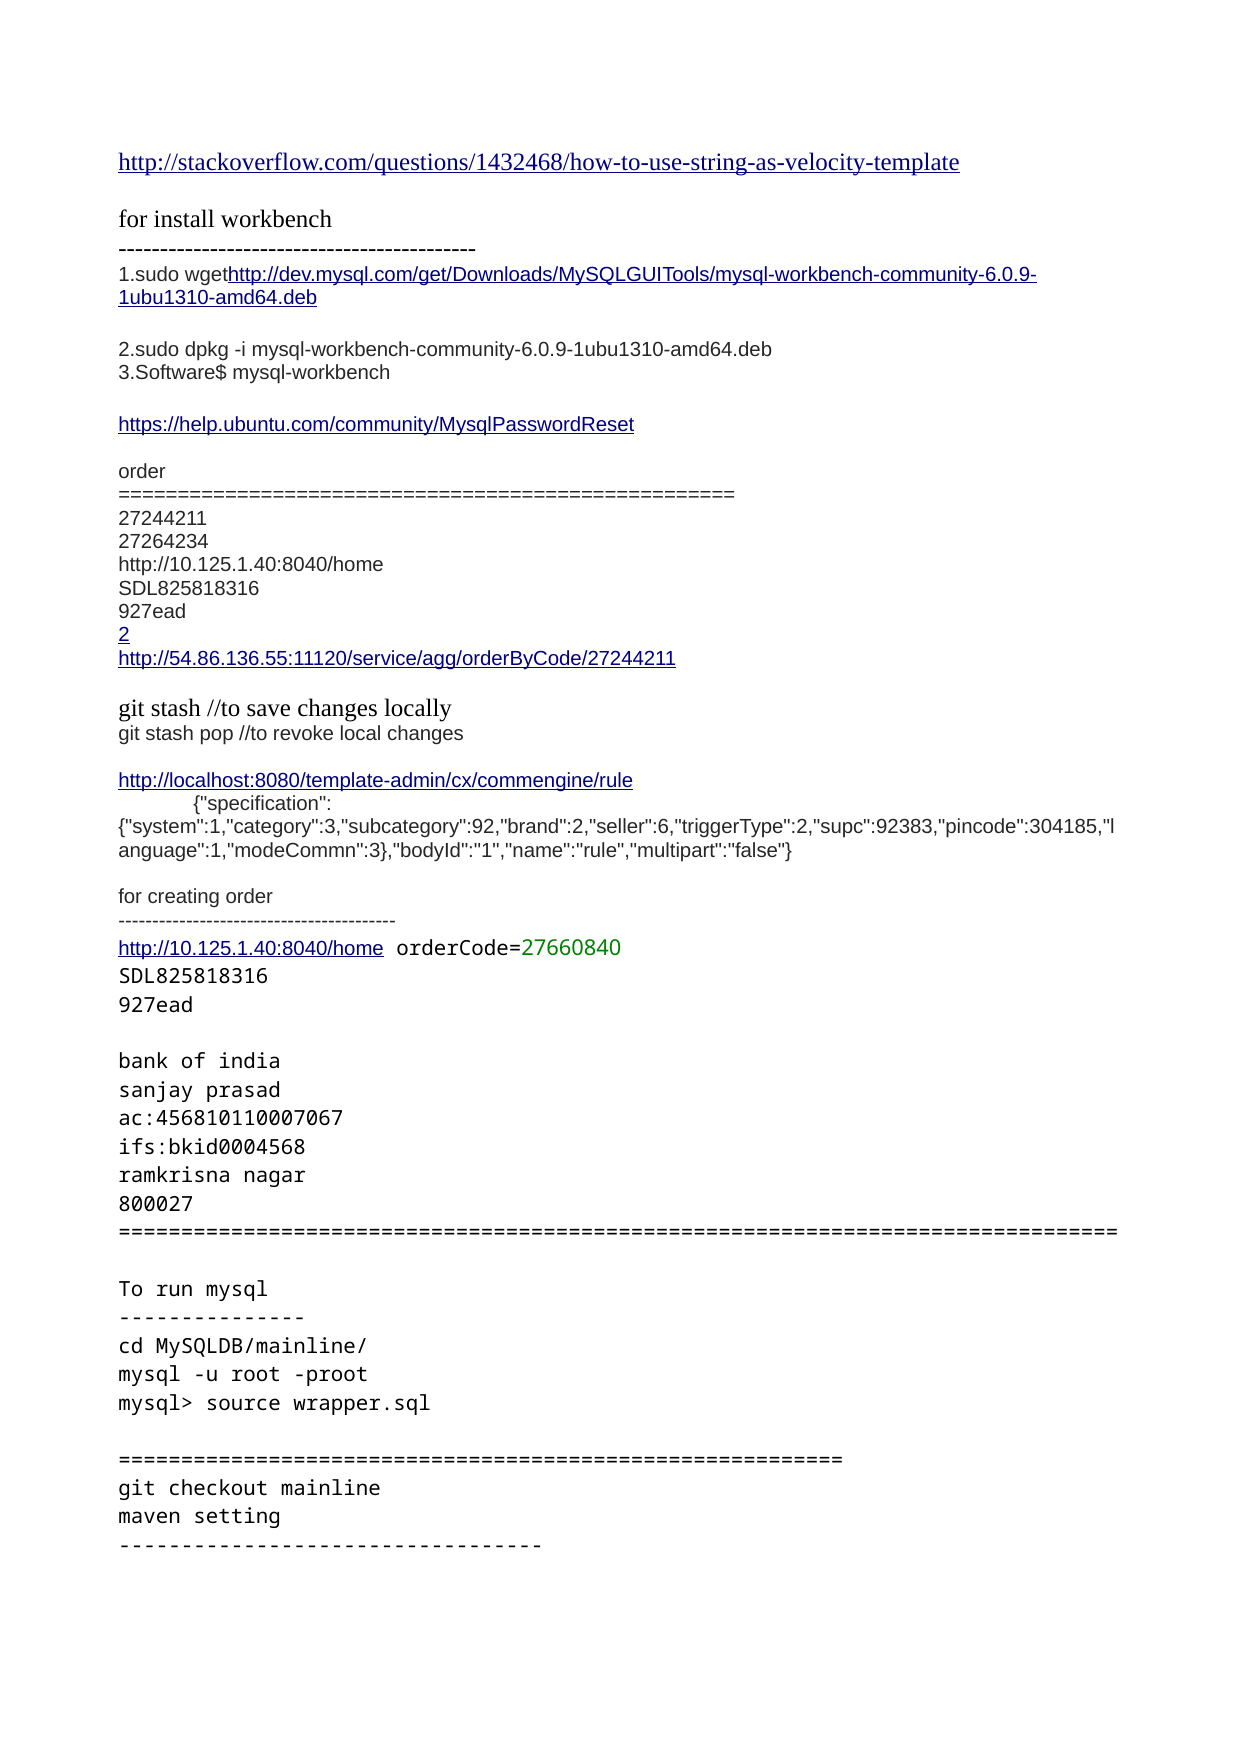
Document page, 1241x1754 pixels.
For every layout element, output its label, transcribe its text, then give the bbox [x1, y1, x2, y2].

text ramkrisna nagar [118, 1160, 1122, 1189]
text http://54.86.136.55:11120/service/agg/orderByCode/27244211 [118, 646, 1122, 669]
text http://stackoverflow.com/questions/1432468/how-to-use-string-as-velocity-template [118, 147, 1122, 176]
text 3.Software$ mysql-workbench [118, 361, 1122, 384]
text mysql -u root -proot [118, 1359, 1122, 1388]
text 27244211 [118, 506, 1122, 529]
text 927ead [118, 599, 1122, 623]
text SDL825818316 [118, 961, 1122, 990]
text ------------------------------------------- [118, 233, 1122, 262]
text ac:456810110007067 [118, 1103, 1122, 1132]
text ================================================================================ [118, 1217, 1122, 1246]
text http://10.125.1.40:8040/home orderCode=27660840 [118, 931, 1122, 961]
text ----------------------------------------- [118, 908, 1122, 931]
text ========================================================== [118, 1445, 1122, 1473]
text SDL825818316 [118, 576, 1122, 599]
text ==================================================== [118, 483, 1122, 506]
text 927ead [118, 990, 1122, 1018]
text mysql> source wrapper.sql [118, 1388, 1122, 1416]
text --------------- [118, 1302, 1122, 1331]
text http://localhost:8080/template-admin/cx/commengine/rule [118, 768, 1122, 791]
text {"specification": {"system":1,"category":3,"subcategory":92,"brand":2,"seller":6,"triggerType":2,"supc":92383,"pincode":304185,"language":1,"modeCommn":3},"bodyId":"1","name":"rule","multipart":"false"} [118, 791, 1122, 861]
text bank of india [118, 1047, 1122, 1075]
text To run mysql [118, 1274, 1122, 1302]
text https://help.ubuntu.com/community/MysqlPasswordReset [118, 413, 1122, 436]
text git checkout mainline [118, 1473, 1122, 1502]
text cd MySQLDB/mainline/ [118, 1331, 1122, 1359]
text maven setting [118, 1502, 1122, 1530]
text order [118, 459, 1122, 483]
text 800027 [118, 1189, 1122, 1217]
text http://10.125.1.40:8040/home [118, 553, 1122, 576]
text ifs:bkid0004568 [118, 1132, 1122, 1160]
text sanjay prasad [118, 1075, 1122, 1103]
text git stash //to save changes locally [118, 693, 1122, 721]
text git stash pop //to revoke local changes [118, 721, 1122, 745]
text for install workbench [118, 204, 1122, 233]
text 2 [118, 623, 1122, 646]
text 1.sudo wgethttp://dev.mysql.com/get/Downloads/MySQLGUITools/mysql-workbench-community-6.0.9-1ubu1310-amd64.deb 2.sudo dpkg -i mysql-workbench-community-6.0.9-1ubu1310-amd64.deb [118, 262, 1122, 361]
text for creating order [118, 885, 1122, 908]
text ---------------------------------- [118, 1530, 1122, 1558]
text 27264234 [118, 529, 1122, 553]
